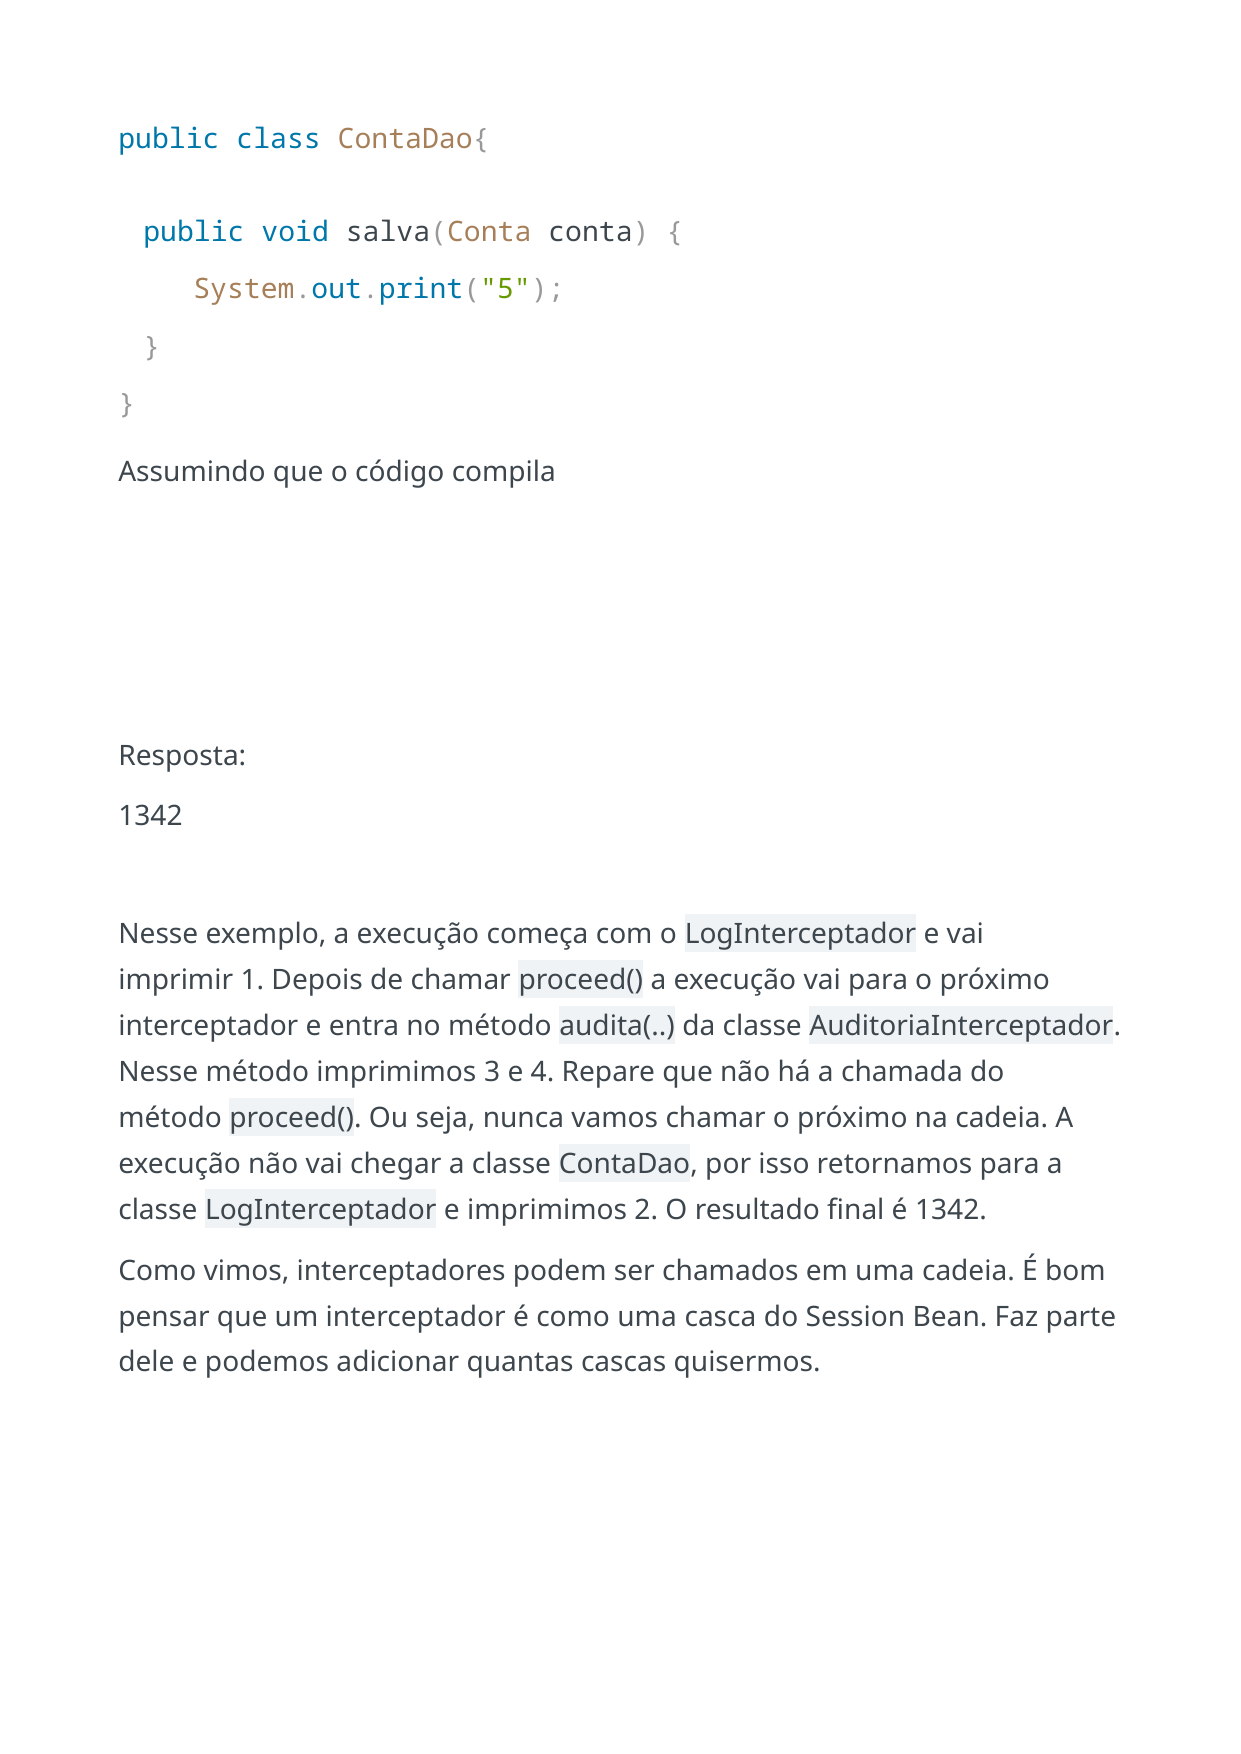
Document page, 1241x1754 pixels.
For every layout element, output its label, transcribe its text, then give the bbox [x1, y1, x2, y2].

text } [118, 326, 1122, 364]
text Nesse exemplo, a execução começa com o LogInterceptador e vai imprimir 1. Depois de chamar proceed() a execução vai para o próximo interceptador e entra no método audita(..) da classe AuditoriaInterceptador. Nesse método imprimimos 3 e 4. Repare que não há a chamada do método proceed(). Ou seja, nunca vamos chamar o próximo na cadeia. A execução não vai chegar a classe ContaDao, por isso retornamos para a classe LogInterceptador e imprimimos 2. O resultado final é 1342. [118, 914, 1122, 1228]
text } [118, 383, 1122, 422]
text public void salva(Conta conta) { [118, 211, 1122, 249]
text Resposta: [118, 735, 1122, 773]
text public class ContaDao{ [118, 118, 1122, 156]
text 1342 [118, 795, 1122, 834]
subtitle Assumindo que o código compila [118, 441, 1122, 489]
text System.out.print("5"); [118, 268, 1122, 307]
text Como vimos, interceptadores podem ser chamados em uma cadeia. É bom pensar que um interceptador é como uma casca do Session Bean. Faz parte dele e podemos adicionar quantas cascas quisermos. [118, 1250, 1122, 1380]
